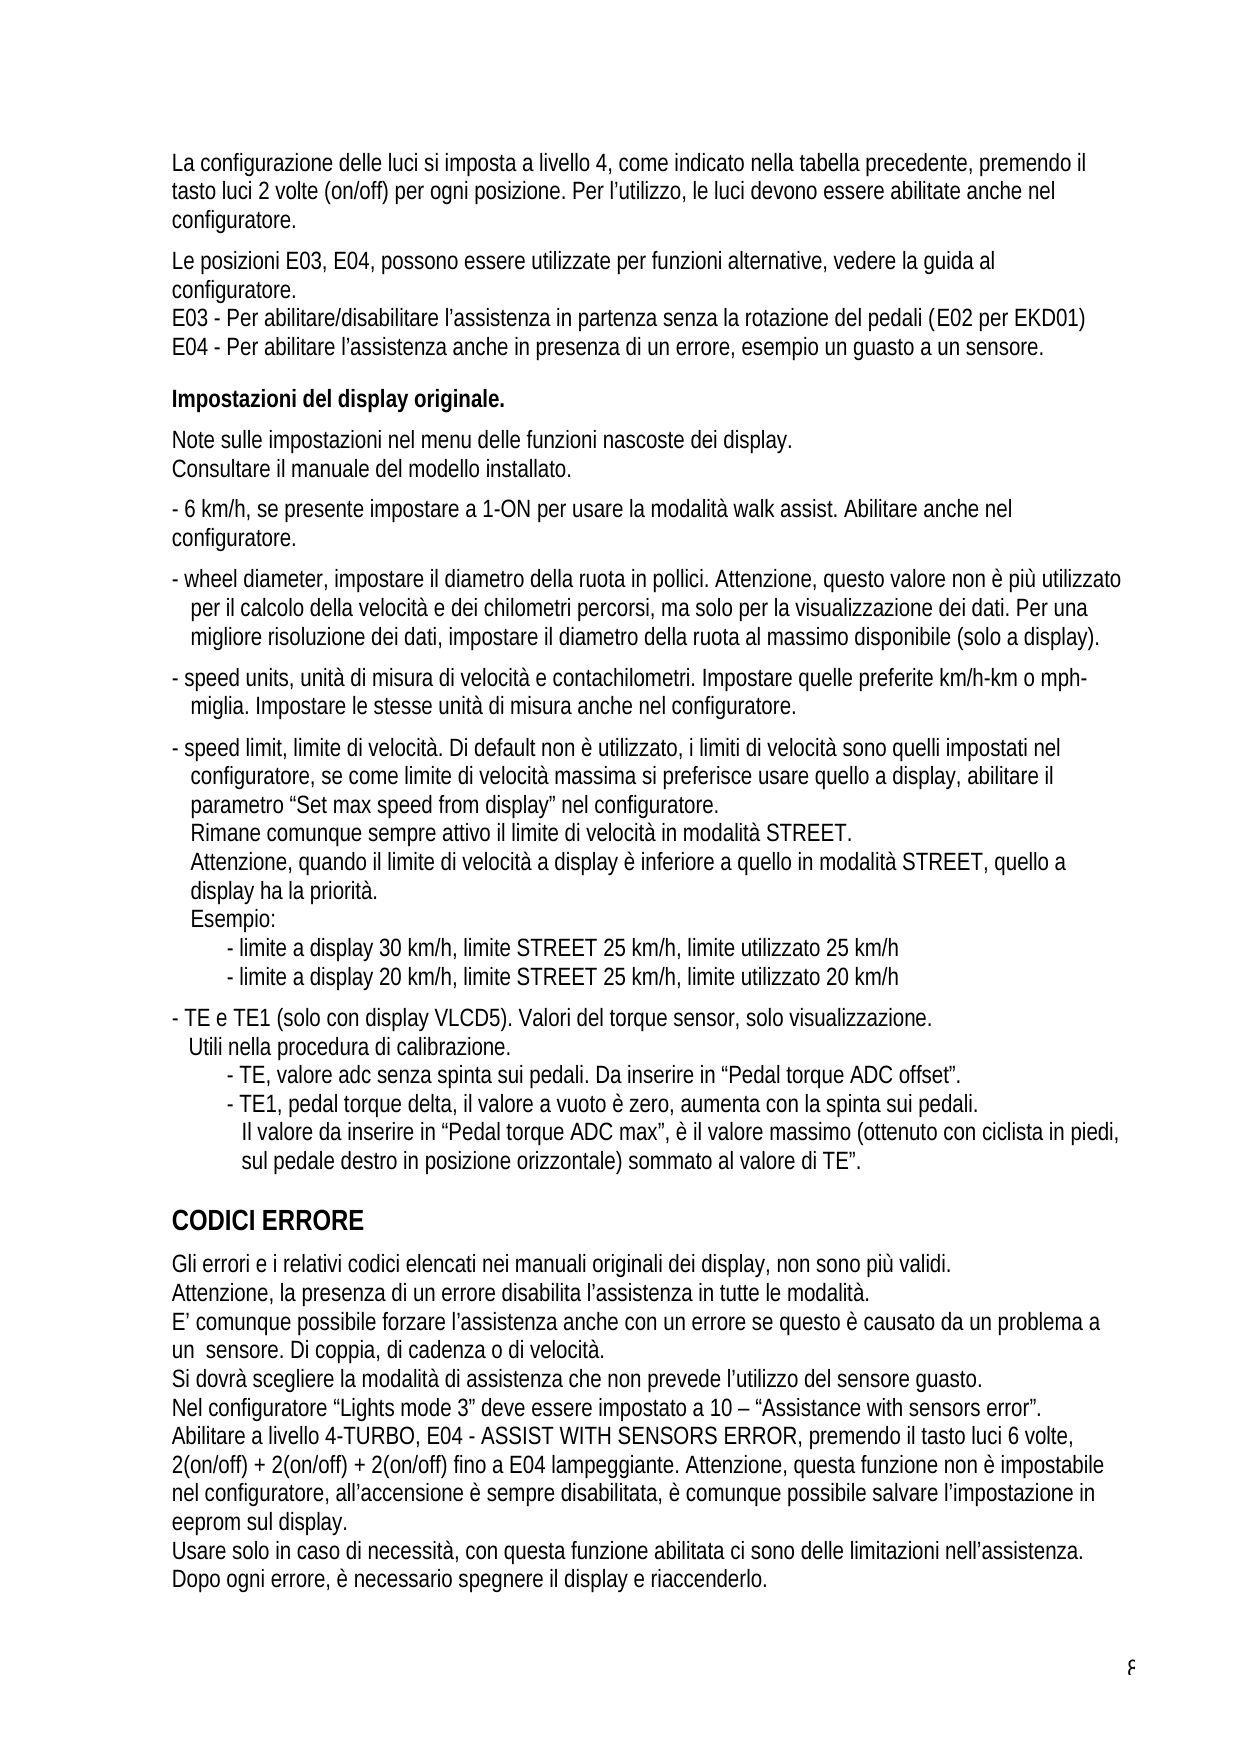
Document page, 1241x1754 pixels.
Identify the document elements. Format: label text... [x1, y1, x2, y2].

text - TE e TE1 (solo con display VLCD5). Valori del torque sensor, solo visualizzazione. [172, 1003, 1125, 1031]
text - wheel diameter, impostare il diametro della ruota in pollici. Attenzione, questo valore non è più utilizzato per il calcolo della velocità e dei chilometri percorsi, ma solo per la visualizzazione dei dati. Per una migliore risoluzione dei dati, impostare il diametro della ruota al massimo disponibile (solo a display). [172, 564, 1125, 650]
text Usare solo in caso di necessità, con questa funzione abilitata ci sono delle limitazioni nell’assistenza. [172, 1536, 1125, 1564]
text Esempio: [190, 904, 1125, 933]
text Gli errori e i relativi codici elencati nei manuali originali dei display, non sono più validi. [172, 1249, 1125, 1278]
text Nel configuratore “Lights mode 3” deve essere impostato a 10 – “Assistance with sensors error”. [172, 1392, 1125, 1421]
text - speed units, unità di misura di velocità e contachilometri. Impostare quelle preferite km/h-km o mph-miglia. Impostare le stesse unità di misura anche nel configuratore. [172, 663, 1125, 720]
text E04 - Per abilitare l’assistenza anche in presenza di un errore, esempio un guasto a un sensore. [172, 332, 1125, 361]
text Consultare il manuale del modello installato. [172, 454, 1125, 483]
text Abilitare a livello 4-TURBO, E04 - ASSIST WITH SENSORS ERROR, premendo il tasto luci 6 volte, 2(on/off) + 2(on/off) + 2(on/off) fino a E04 lampeggiante. Attenzione, questa funzione non è impostabile nel configuratore, all’accensione è sempre disabilitata, è comunque possibile salvare l’impostazione in eeprom sul display. [172, 1421, 1125, 1536]
text - limite a display 30 km/h, limite STREET 25 km/h, limite utilizzato 25 km/h [190, 933, 1125, 962]
text E03 - Per abilitare/disabilitare l’assistenza in partenza senza la rotazione del pedali (E02 per EKD01) [172, 303, 1125, 332]
text La configurazione delle luci si imposta a livello 4, come indicato nella tabella precedente, premendo il tasto luci 2 volte (on/off) per ogni posizione. Per l’utilizzo, le luci devono essere abilitate anche nel configuratore. [172, 148, 1125, 233]
text - 6 km/h, se presente impostare a 1-ON per usare la modalità walk assist. Abilitare anche nel configuratore. [172, 494, 1125, 552]
text CODICI ERRORE [172, 1203, 1125, 1237]
text - TE1, pedal torque delta, il valore a vuoto è zero, aumenta con la spinta sui pedali. [172, 1089, 1125, 1117]
text Utili nella procedura di calibrazione. [188, 1031, 1125, 1060]
text Note sulle impostazioni nel menu delle funzioni nascoste dei display. [172, 425, 1125, 454]
text Si dovrà scegliere la modalità di assistenza che non prevede l’utilizzo del sensore guasto. [172, 1364, 1125, 1392]
text - speed limit, limite di velocità. Di default non è utilizzato, i limiti di velocità sono quelli impostati nel configuratore, se come limite di velocità massima si preferisce usare quello a display, abilitare il parametro “Set max speed from display” nel configuratore. [172, 732, 1125, 818]
text Impostazioni del display originale. [172, 384, 1125, 413]
text Le posizioni E03, E04, possono essere utilizzate per funzioni alternative, vedere la guida al configuratore. [172, 246, 1125, 303]
text Rimane comunque sempre attivo il limite di velocità in modalità STREET. [172, 818, 1125, 847]
text E’ comunque possibile forzare l’assistenza anche con un errore se questo è causato da un problema a un sensore. Di coppia, di cadenza o di velocità. [172, 1307, 1125, 1364]
text Dopo ogni errore, è necessario spegnere il display e riaccenderlo. [172, 1564, 1125, 1593]
text - limite a display 20 km/h, limite STREET 25 km/h, limite utilizzato 20 km/h [190, 962, 1125, 990]
subtitle Il valore da inserire in “Pedal torque ADC max”, è il valore massimo (ottenuto con ciclista in piedi, sul pedale destro in posizione orizzontale) sommato al valore di TE”. [241, 1117, 1125, 1175]
text - TE, valore adc senza spinta sui pedali. Da inserire in “Pedal torque ADC offset”. [172, 1060, 1125, 1089]
text Attenzione, quando il limite di velocità a display è inferiore a quello in modalità STREET, quello a display ha la priorità. [190, 847, 1125, 904]
text Attenzione, la presenza di un errore disabilita l’assistenza in tutte le modalità. [172, 1278, 1125, 1307]
